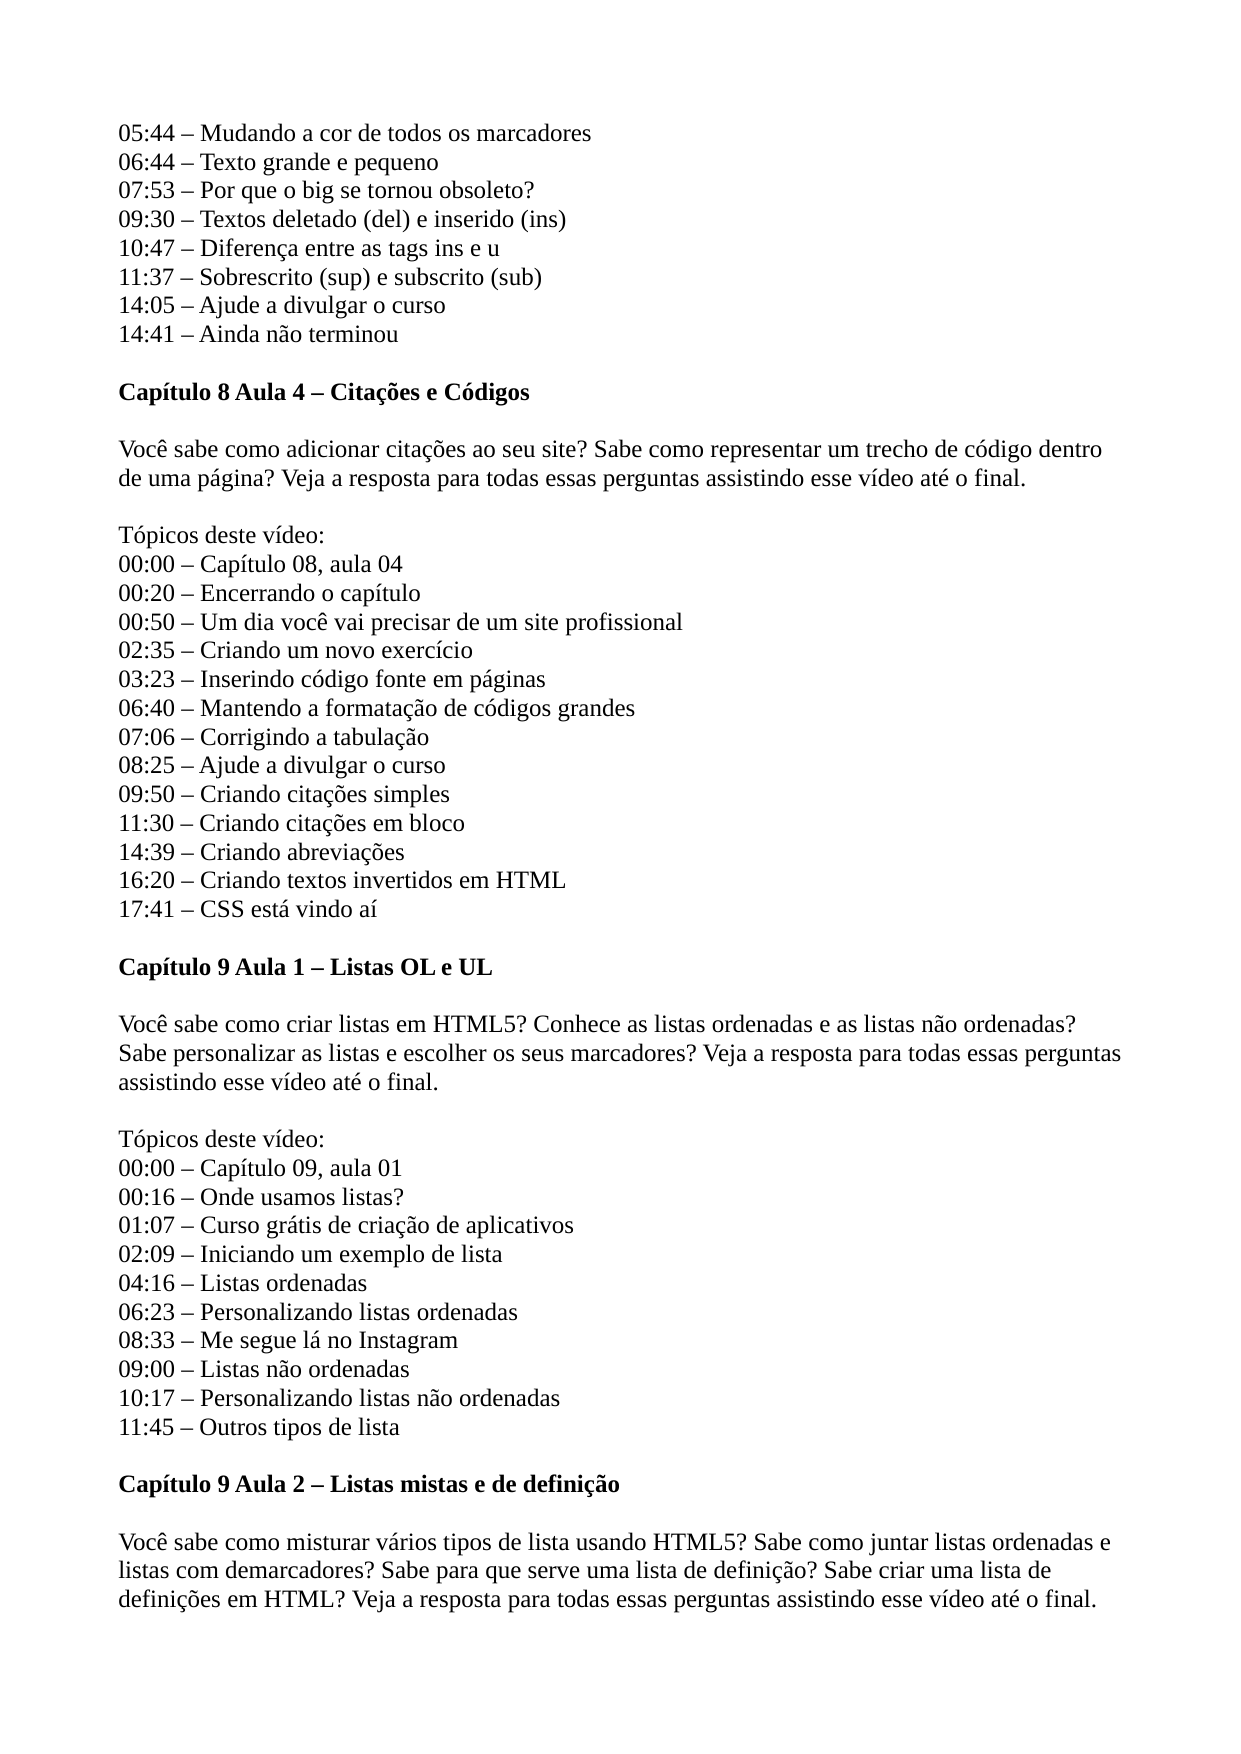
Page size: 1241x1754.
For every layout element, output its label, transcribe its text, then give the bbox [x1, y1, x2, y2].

text 08:33 – Me segue lá no Instagram [118, 1326, 1122, 1354]
text 06:40 – Mantendo a formatação de códigos grandes [118, 693, 1122, 722]
text 00:00 – Capítulo 08, aula 04 [118, 549, 1122, 578]
text 02:35 – Criando um novo exercício [118, 636, 1122, 664]
text 00:50 – Um dia você vai precisar de um site profissional [118, 607, 1122, 636]
text 09:00 – Listas não ordenadas [118, 1354, 1122, 1383]
text Tópicos deste vídeo: [118, 521, 1122, 549]
text Você sabe como adicionar citações ao seu site? Sabe como representar um trecho de código dentro de uma página? Veja a resposta para todas essas perguntas assistindo esse vídeo até o final. [118, 434, 1122, 492]
text 11:45 – Outros tipos de lista [118, 1412, 1122, 1441]
text 17:41 – CSS está vindo aí [118, 894, 1122, 923]
text Capítulo 8 Aula 4 – Citações e Códigos [118, 377, 1122, 406]
text 02:09 – Iniciando um exemplo de lista [118, 1239, 1122, 1268]
text Você sabe como criar listas em HTML5? Conhece as listas ordenadas e as listas não ordenadas? Sabe personalizar as listas e escolher os seus marcadores? Veja a resposta para todas essas perguntas assistindo esse vídeo até o final. [118, 1009, 1122, 1096]
text 08:25 – Ajude a divulgar o curso [118, 751, 1122, 779]
text 03:23 – Inserindo código fonte em páginas [118, 664, 1122, 693]
text 00:00 – Capítulo 09, aula 01 [118, 1153, 1122, 1182]
text 14:05 – Ajude a divulgar o curso [118, 291, 1122, 319]
text 09:30 – Textos deletado (del) e inserido (ins) [118, 204, 1122, 233]
text 14:41 – Ainda não terminou [118, 319, 1122, 348]
text 07:53 – Por que o big se tornou obsoleto? [118, 176, 1122, 204]
text 00:16 – Onde usamos listas? [118, 1182, 1122, 1211]
text 00:20 – Encerrando o capítulo [118, 578, 1122, 607]
text Capítulo 9 Aula 1 – Listas OL e UL [118, 952, 1122, 981]
text 10:17 – Personalizando listas não ordenadas [118, 1383, 1122, 1412]
text Capítulo 9 Aula 2 – Listas mistas e de definição [118, 1469, 1122, 1498]
text 05:44 – Mudando a cor de todos os marcadores [118, 118, 1122, 147]
text 16:20 – Criando textos invertidos em HTML [118, 866, 1122, 894]
text Tópicos deste vídeo: [118, 1124, 1122, 1153]
text 06:23 – Personalizando listas ordenadas [118, 1297, 1122, 1326]
text Você sabe como misturar vários tipos de lista usando HTML5? Sabe como juntar listas ordenadas e listas com demarcadores? Sabe para que serve uma lista de definição? Sabe criar uma lista de definições em HTML? Veja a resposta para todas essas perguntas assistindo esse vídeo até o final. [118, 1527, 1122, 1613]
text 10:47 – Diferença entre as tags ins e u [118, 233, 1122, 262]
text 11:37 – Sobrescrito (sup) e subscrito (sub) [118, 262, 1122, 291]
text 14:39 – Criando abreviações [118, 837, 1122, 866]
text 11:30 – Criando citações em bloco [118, 808, 1122, 837]
text 07:06 – Corrigindo a tabulação [118, 722, 1122, 751]
text 01:07 – Curso grátis de criação de aplicativos [118, 1211, 1122, 1239]
text 06:44 – Texto grande e pequeno [118, 147, 1122, 176]
text 04:16 – Listas ordenadas [118, 1268, 1122, 1297]
text 09:50 – Criando citações simples [118, 779, 1122, 808]
